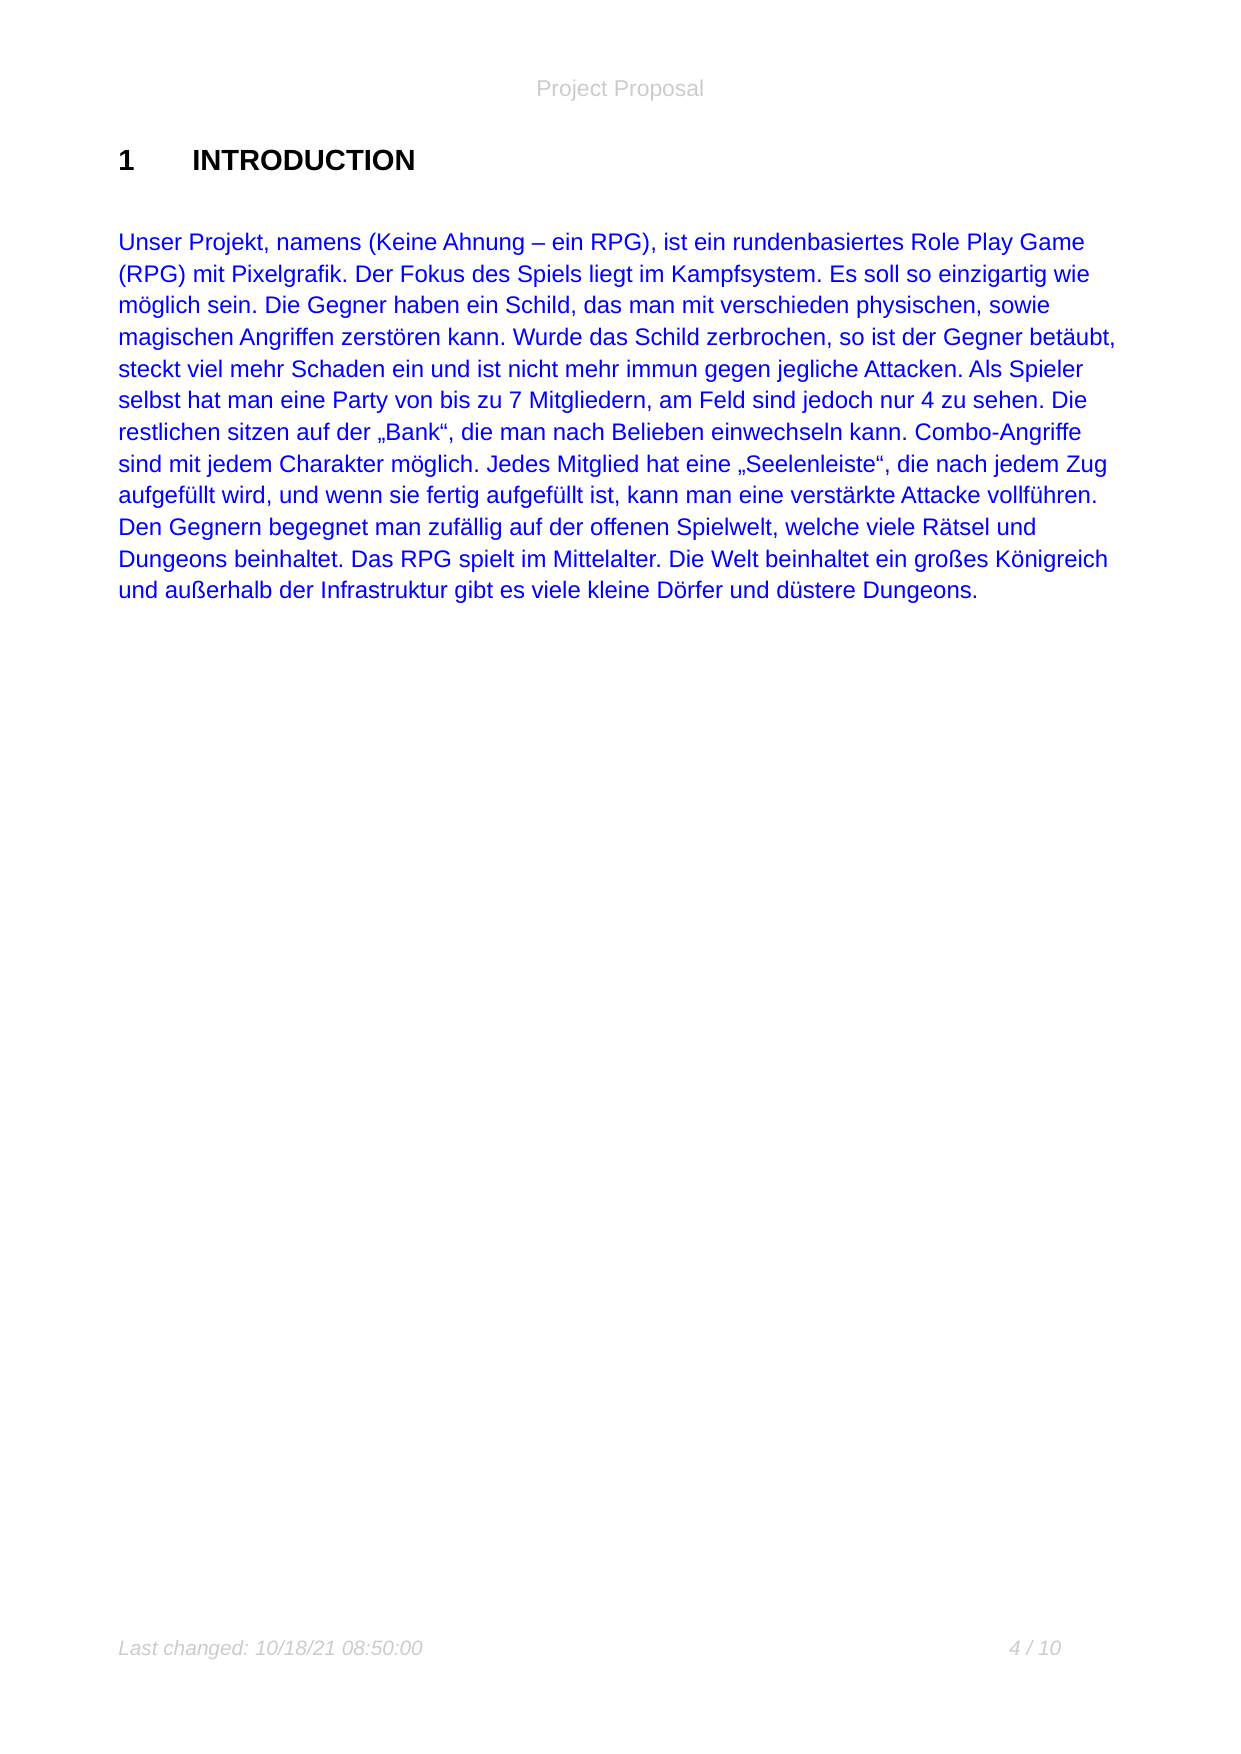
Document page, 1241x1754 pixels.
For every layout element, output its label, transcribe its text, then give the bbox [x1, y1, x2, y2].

text Unser Projekt, namens (Keine Ahnung – ein RPG), ist ein rundenbasiertes Role Play Game (RPG) mit Pixelgrafik. Der Fokus des Spiels liegt im Kampfsystem. Es soll so einzigartig wie möglich sein. Die Gegner haben ein Schild, das man mit verschieden physischen, sowie magischen Angriffen zerstören kann. Wurde das Schild zerbrochen, so ist der Gegner betäubt, steckt viel mehr Schaden ein und ist nicht mehr immun gegen jegliche Attacken. Als Spieler selbst hat man eine Party von bis zu 7 Mitgliedern, am Feld sind jedoch nur 4 zu sehen. Die restlichen sitzen auf der „Bank“, die man nach Belieben einwechseln kann. Combo-Angriffe sind mit jedem Charakter möglich. Jedes Mitglied hat eine „Seelenleiste“, die nach jedem Zug aufgefüllt wird, und wenn sie fertig aufgefüllt ist, kann man eine verstärkte Attacke vollführen. Den Gegnern begegnet man zufällig auf der offenen Spielwelt, welche viele Rätsel und Dungeons beinhaltet. Das RPG spielt im Mittelalter. Die Welt beinhaltet ein großes Königreich und außerhalb der Infrastruktur gibt es viele kleine Dörfer und düstere Dungeons. [118, 228, 1122, 604]
subtitle Introduction [118, 143, 1122, 177]
